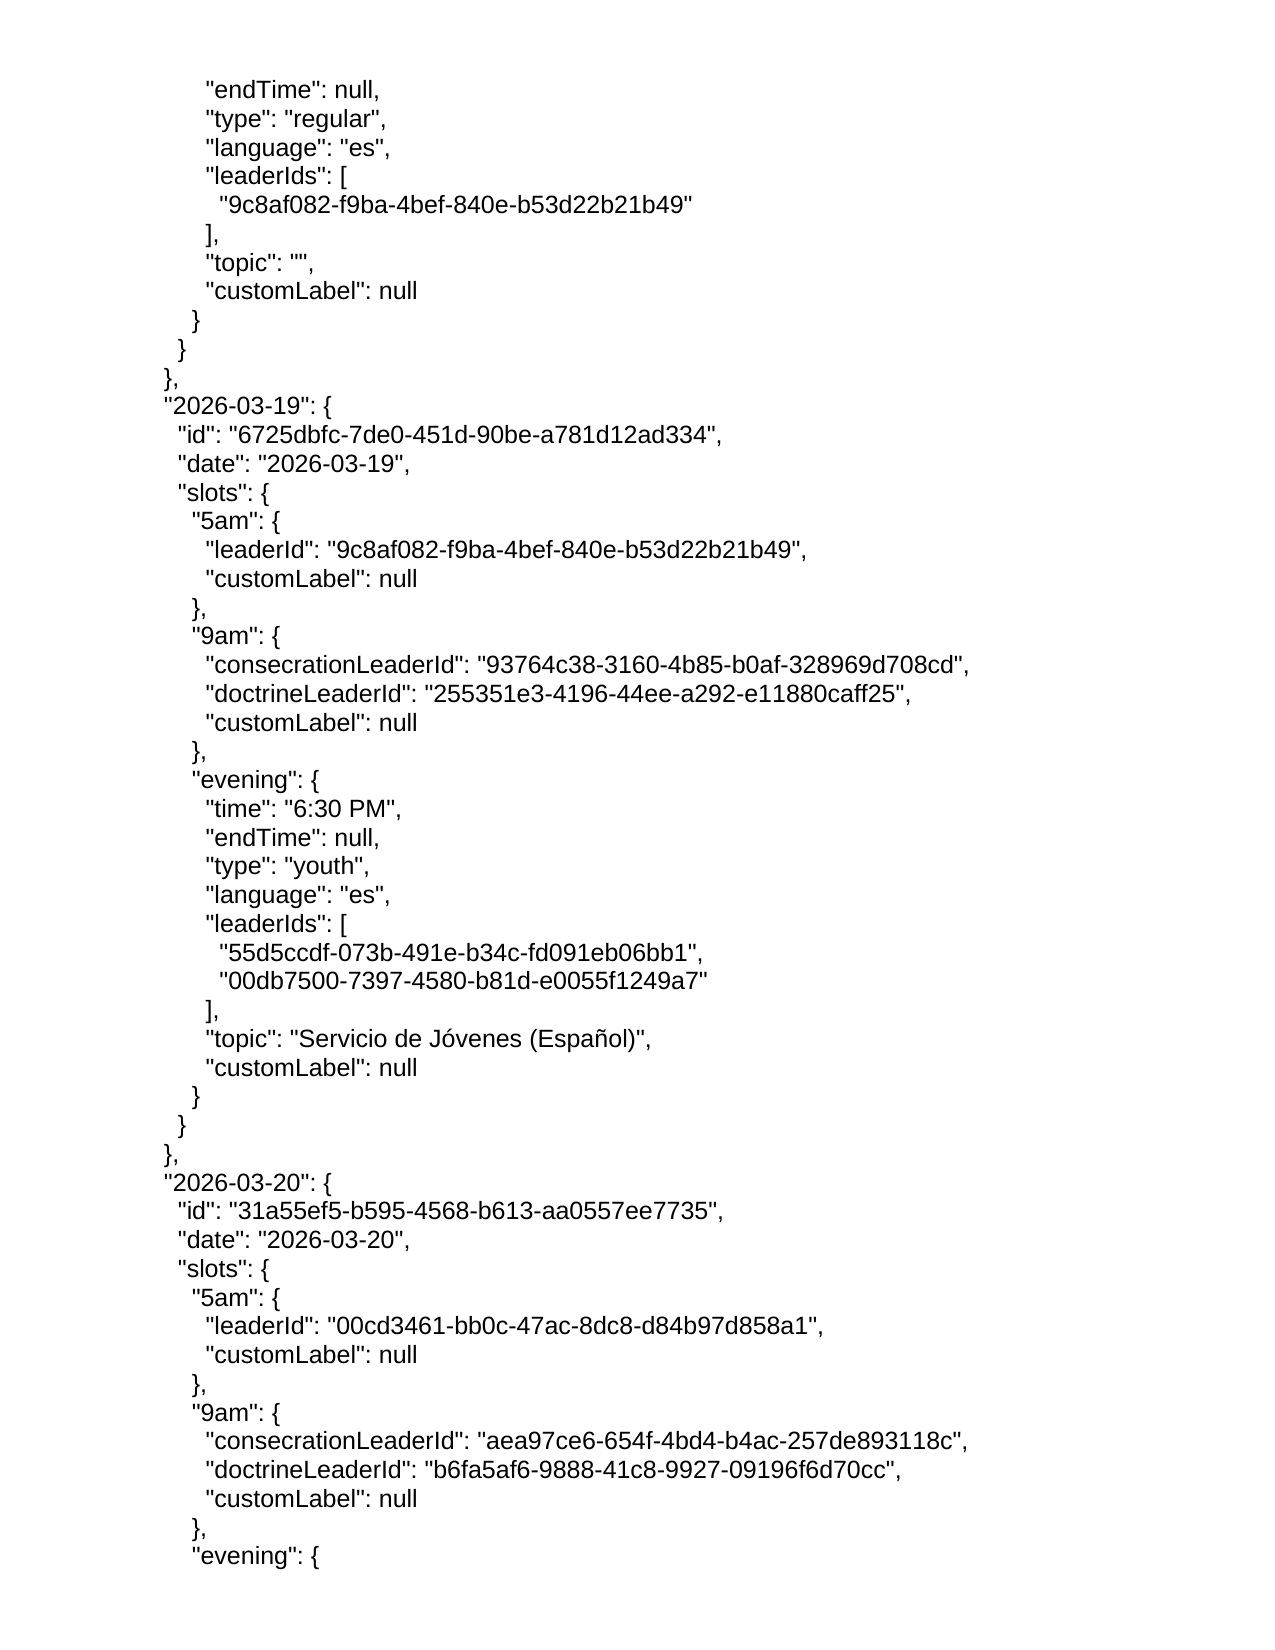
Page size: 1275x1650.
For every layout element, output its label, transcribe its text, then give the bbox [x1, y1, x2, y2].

text "topic": "Servicio de Jóvenes (Español)", [150, 1024, 1125, 1052]
text }, [150, 592, 1125, 621]
text } [150, 305, 1125, 334]
text } [150, 334, 1125, 362]
text "slots": { [150, 477, 1125, 506]
text "9c8af082-f9ba-4bef-840e-b53d22b21b49" [150, 190, 1125, 219]
text "2026-03-19": { [150, 391, 1125, 420]
text "55d5ccdf-073b-491e-b34c-fd091eb06bb1", [150, 937, 1125, 966]
text "customLabel": null [150, 564, 1125, 592]
text "customLabel": null [150, 707, 1125, 736]
text "language": "es", [150, 132, 1125, 161]
text }, [150, 362, 1125, 391]
text "language": "es", [150, 880, 1125, 909]
text "leaderId": "9c8af082-f9ba-4bef-840e-b53d22b21b49", [150, 535, 1125, 564]
text "9am": { [150, 621, 1125, 650]
text "consecrationLeaderId": "aea97ce6-654f-4bd4-b4ac-257de893118c", [150, 1426, 1125, 1455]
text "time": "6:30 PM", [150, 794, 1125, 822]
text "endTime": null, [150, 822, 1125, 851]
text "id": "6725dbfc-7de0-451d-90be-a781d12ad334", [150, 420, 1125, 449]
text "doctrineLeaderId": "b6fa5af6-9888-41c8-9927-09196f6d70cc", [150, 1455, 1125, 1484]
text "evening": { [150, 765, 1125, 794]
text "doctrineLeaderId": "255351e3-4196-44ee-a292-e11880caff25", [150, 679, 1125, 707]
text "topic": "", [150, 247, 1125, 276]
text "date": "2026-03-20", [150, 1225, 1125, 1254]
text } [150, 1081, 1125, 1110]
text "evening": { [150, 1541, 1125, 1570]
text }, [150, 1369, 1125, 1397]
text "date": "2026-03-19", [150, 449, 1125, 477]
text "00db7500-7397-4580-b81d-e0055f1249a7" [150, 966, 1125, 995]
text "endTime": null, [150, 75, 1125, 104]
text "5am": { [150, 506, 1125, 535]
text "type": "youth", [150, 851, 1125, 880]
text }, [150, 1512, 1125, 1541]
text "slots": { [150, 1254, 1125, 1282]
text "leaderId": "00cd3461-bb0c-47ac-8dc8-d84b97d858a1", [150, 1311, 1125, 1340]
text "consecrationLeaderId": "93764c38-3160-4b85-b0af-328969d708cd", [150, 650, 1125, 679]
text }, [150, 1139, 1125, 1167]
text "id": "31a55ef5-b595-4568-b613-aa0557ee7735", [150, 1196, 1125, 1225]
text "leaderIds": [ [150, 909, 1125, 937]
text ], [150, 995, 1125, 1024]
text }, [150, 736, 1125, 765]
text "type": "regular", [150, 104, 1125, 132]
text "customLabel": null [150, 1052, 1125, 1081]
text "customLabel": null [150, 1484, 1125, 1512]
text } [150, 1110, 1125, 1139]
text "leaderIds": [ [150, 161, 1125, 190]
text "9am": { [150, 1397, 1125, 1426]
text "5am": { [150, 1282, 1125, 1311]
text ], [150, 219, 1125, 247]
text "customLabel": null [150, 276, 1125, 305]
text "2026-03-20": { [150, 1167, 1125, 1196]
text "customLabel": null [150, 1340, 1125, 1369]
